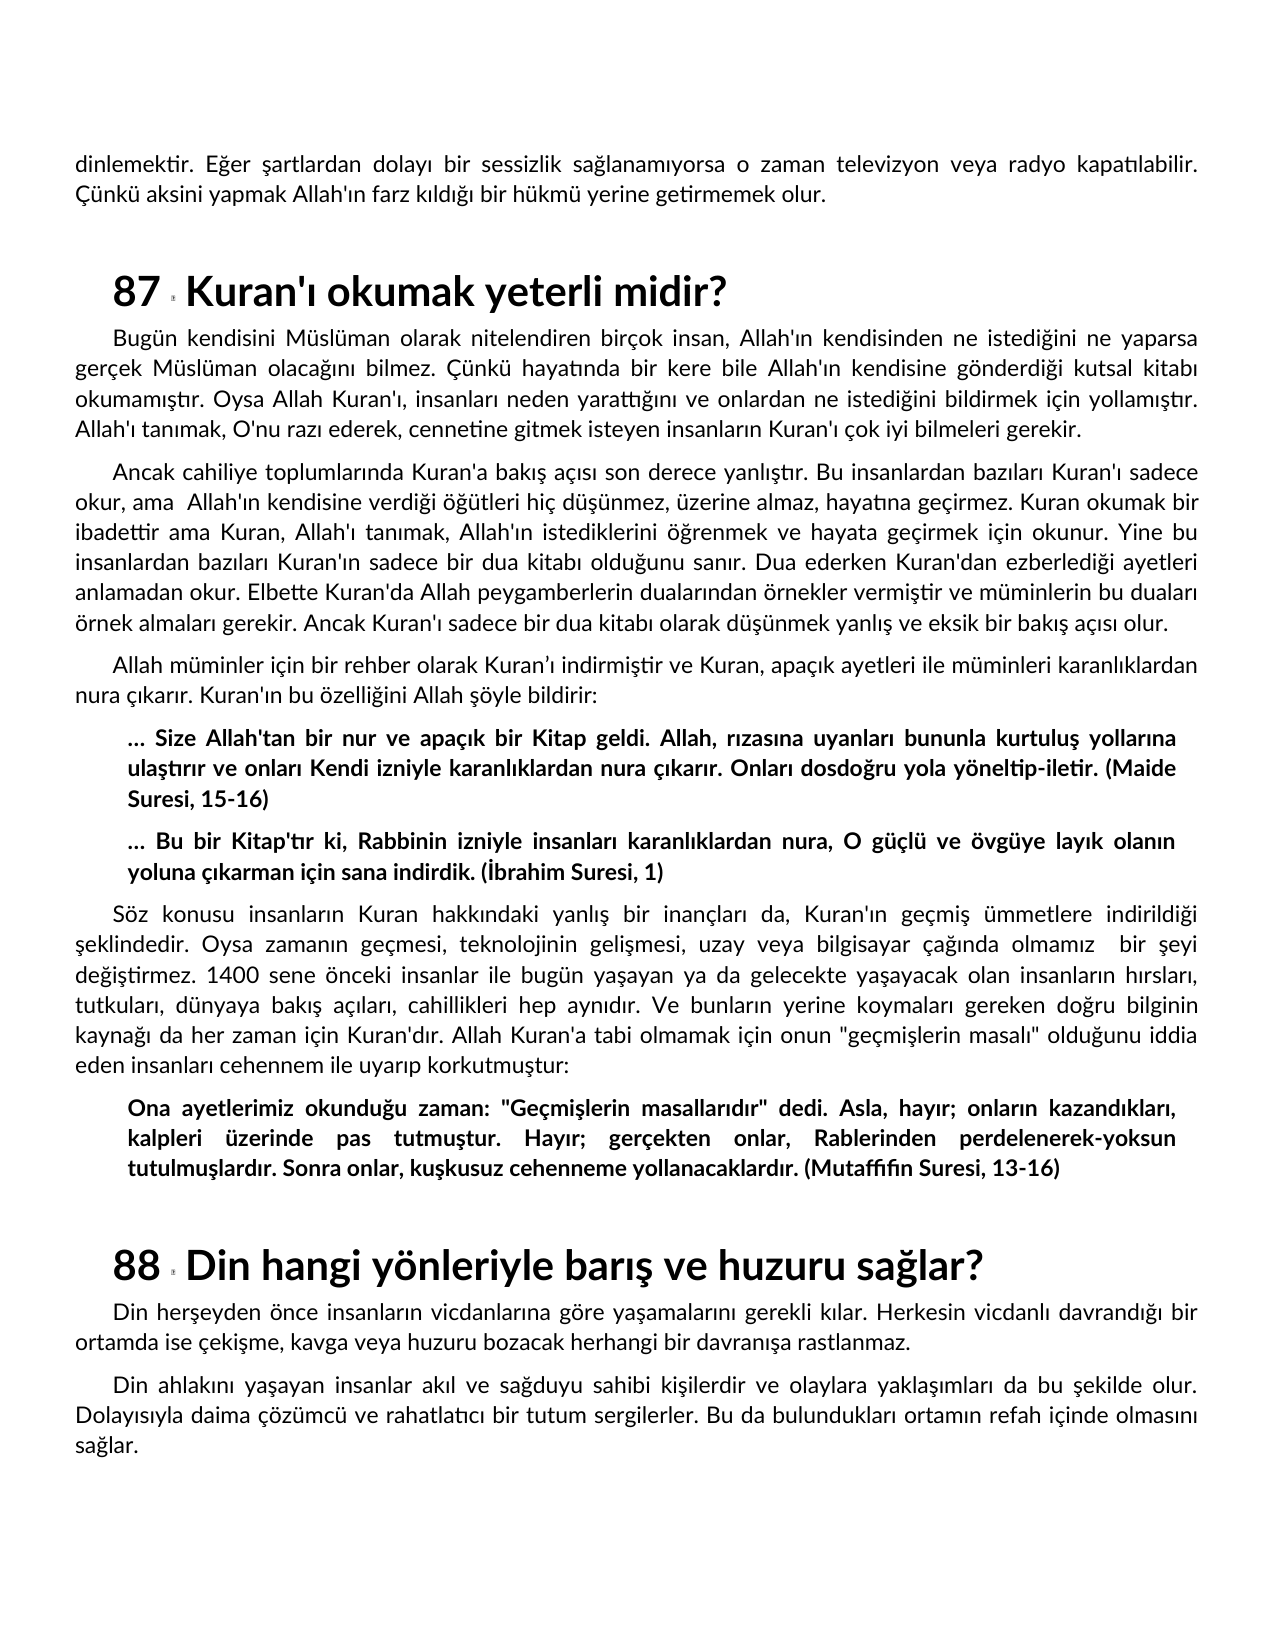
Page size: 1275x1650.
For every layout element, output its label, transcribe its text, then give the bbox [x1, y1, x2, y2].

text Söz konusu insanların Kuran hakkındaki yanlış bir inançları da, Kuran'ın geçmiş ümmetlere indirildiği şeklindedir. Oysa zamanın geçmesi, teknolojinin gelişmesi, uzay veya bilgisayar çağında olmamız bir şeyi değiştirmez. 1400 sene önceki insanlar ile bugün yaşayan ya da gelecekte yaşayacak olan insanların hırsları, tutkuları, dünyaya bakış açıları, cahillikleri hep aynıdır. Ve bunların yerine koymaları gereken doğru bilginin kaynağı da her zaman için Kuran'dır. Allah Kuran'a tabi olmamak için onun "geçmişlerin masalı" olduğunu iddia eden insanları cehennem ile uyarıp korkutmuştur: [75, 900, 1200, 1078]
text … Bu bir Kitap'tır ki, Rabbinin izniyle insanları karanlıklardan nura, O güçlü ve övgüye layık olanın yoluna çıkarman için sana indirdik. (İbrahim Suresi, 1) [127, 827, 1177, 885]
text Ancak cahiliye toplumlarında Kuran'a bakış açısı son derece yanlıştır. Bu insanlardan bazıları Kuran'ı sadece okur, ama Allah'ın kendisine verdiği öğütleri hiç düşünmez, üzerine almaz, hayatına geçirmez. Kuran okumak bir ibadettir ama Kuran, Allah'ı tanımak, Allah'ın istediklerini öğrenmek ve hayata geçirmek için okunur. Yine bu insanlardan bazıları Kuran'ın sadece bir dua kitabı olduğunu sanır. Dua ederken Kuran'dan ezberlediği ayetleri anlamadan okur. Elbette Kuran'da Allah peygamberlerin dualarından örnekler vermiştir ve müminlerin bu duaları örnek almaları gerekir. Ancak Kuran'ı sadece bir dua kitabı olarak düşünmek yanlış ve eksik bir bakış açısı olur. [75, 457, 1200, 636]
text Din ahlakını yaşayan insanlar akıl ve sağduyu sahibi kişilerdir ve olaylara yaklaşımları da bu şekilde olur. Dolayısıyla daima çözümcü ve rahatlatıcı bir tutum sergilerler. Bu da bulundukları ortamın refah içinde olmasını sağlar. [75, 1371, 1200, 1459]
subtitle 87  Kuran'ı okumak yeterli midir? [112, 266, 1200, 316]
text dinlemektir. Eğer şartlardan dolayı bir sessizlik sağlanamıyorsa o zaman televizyon veya radyo kapatılabilir. Çünkü aksini yapmak Allah'ın farz kıldığı bir hükmü yerine getirmemek olur. [75, 150, 1200, 208]
text Ona ayetlerimiz okunduğu zaman: "Geçmişlerin masallarıdır" dedi. Asla, hayır; onların kazandıkları, kalpleri üzerinde pas tutmuştur. Hayır; gerçekten onlar, Rablerinden perdelenerek-yoksun tutulmuşlardır. Sonra onlar, kuşkusuz cehenneme yollanacaklardır. (Mutaffifin Suresi, 13-16) [127, 1094, 1177, 1182]
text Din herşeyden önce insanların vicdanlarına göre yaşamalarını gerekli kılar. Herkesin vicdanlı davrandığı bir ortamda ise çekişme, kavga veya huzuru bozacak herhangi bir davranışa rastlanmaz. [75, 1298, 1200, 1356]
subtitle 88  Din hangi yönleriyle barış ve huzuru sağlar? [112, 1239, 1200, 1289]
text Bugün kendisini Müslüman olarak nitelendiren birçok insan, Allah'ın kendisinden ne istediğini ne yaparsa gerçek Müslüman olacağını bilmez. Çünkü hayatında bir kere bile Allah'ın kendisine gönderdiği kutsal kitabı okumamıştır. Oysa Allah Kuran'ı, insanları neden yarattığını ve onlardan ne istediğini bildirmek için yollamıştır. Allah'ı tanımak, O'nu razı ederek, cennetine gitmek isteyen insanların Kuran'ı çok iyi bilmeleri gerekir. [75, 324, 1200, 442]
text … Size Allah'tan bir nur ve apaçık bir Kitap geldi. Allah, rızasına uyanları bununla kurtuluş yollarına ulaştırır ve onları Kendi izniyle karanlıklardan nura çıkarır. Onları dosdoğru yola yöneltip-iletir. (Maide Suresi, 15-16) [127, 724, 1177, 812]
text Allah müminler için bir rehber olarak Kuran’ı indirmiştir ve Kuran, apaçık ayetleri ile müminleri karanlıklardan nura çıkarır. Kuran'ın bu özelliğini Allah şöyle bildirir: [75, 651, 1200, 709]
